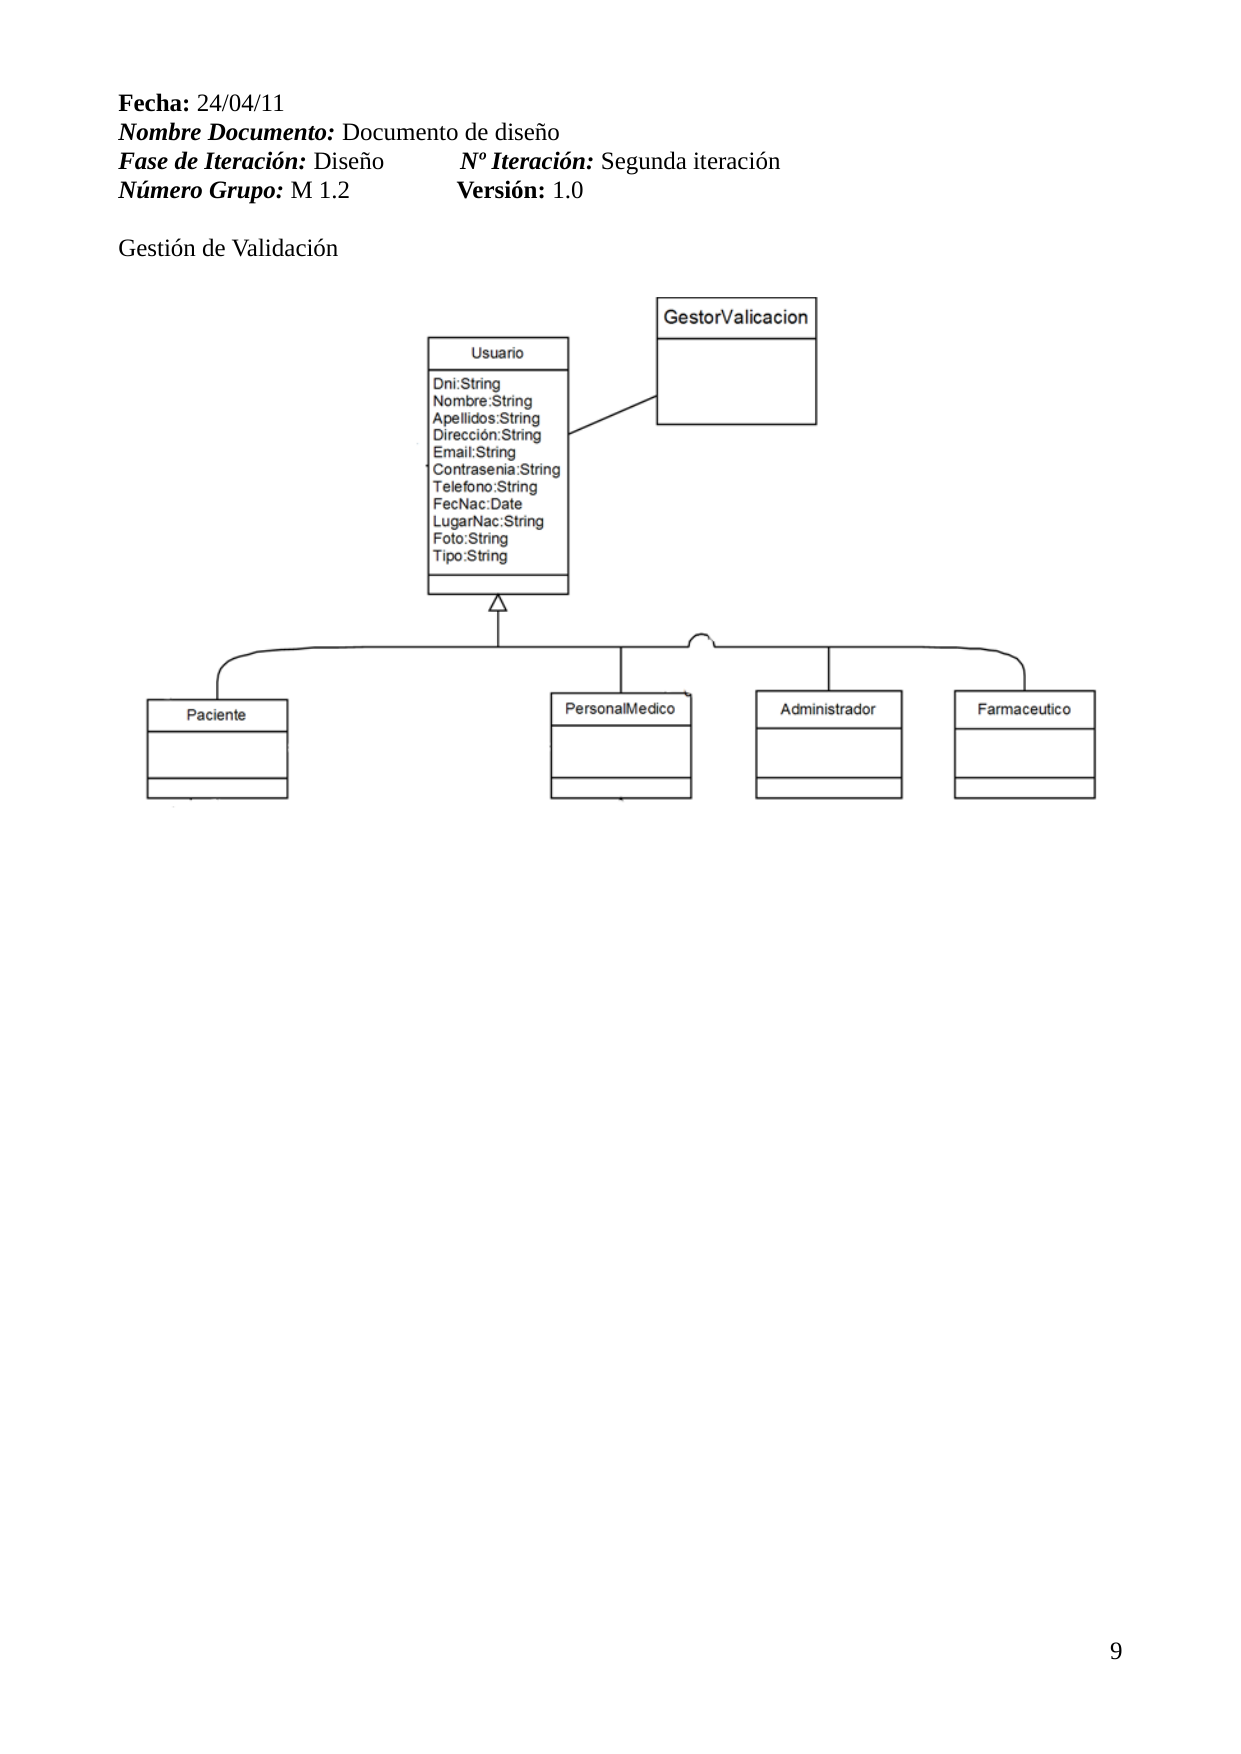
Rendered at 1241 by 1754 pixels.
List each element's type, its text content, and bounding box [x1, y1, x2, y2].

text Gestión de Validación [118, 233, 1122, 262]
picture [118, 297, 1123, 814]
